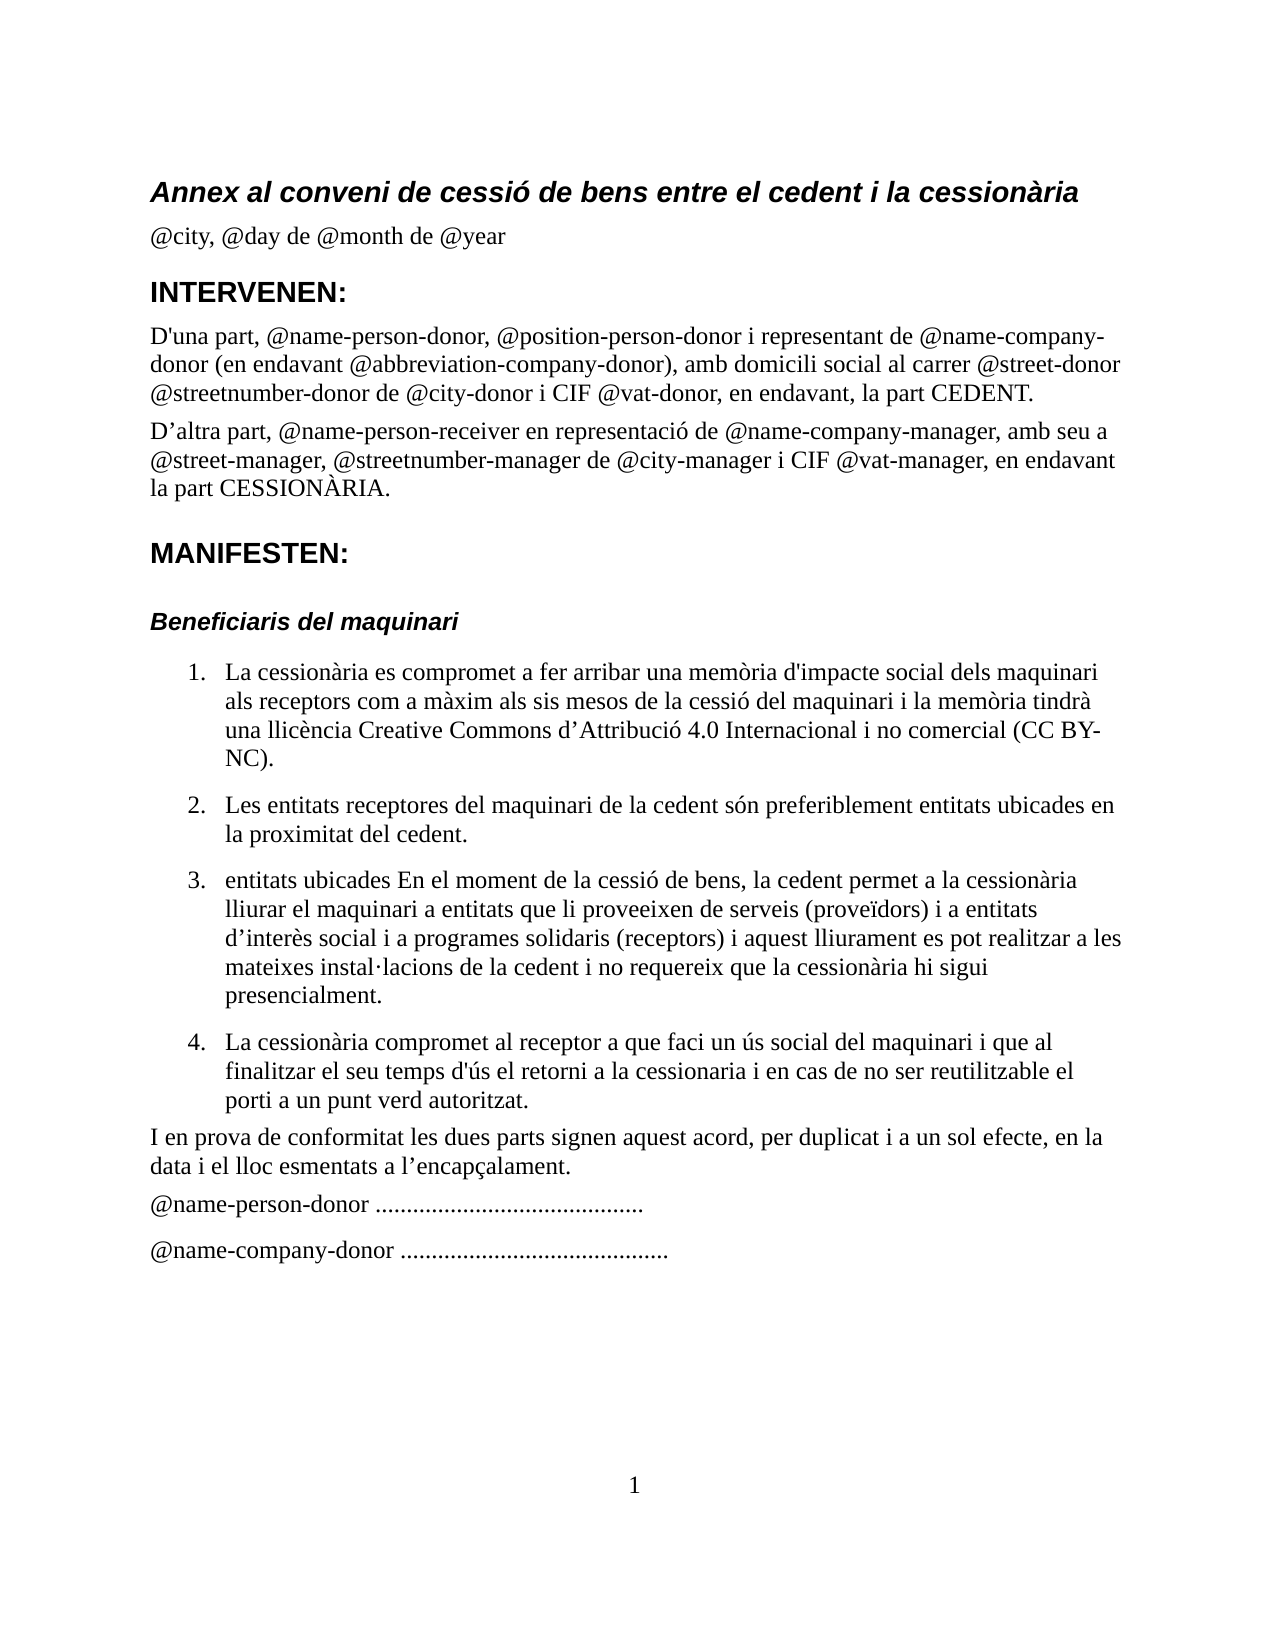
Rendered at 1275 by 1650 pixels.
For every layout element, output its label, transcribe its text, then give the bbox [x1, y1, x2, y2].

subtitle Beneficiaris del maquinari [150, 607, 1125, 636]
list La cessionària compromet al receptor a que faci un ús social del maquinari i que al finalitzar el seu temps d'ús el retorni a la cessionaria i en cas de no ser reutilitzable el porti a un punt verd autoritzat. [187, 1027, 1125, 1113]
list Les entitats receptores del maquinari de la cedent són preferiblement entitats ubicades en la proximitat del cedent. [187, 790, 1125, 848]
subtitle MANIFESTEN: [150, 536, 1125, 570]
text @name-company-donor ........................................... [150, 1236, 1125, 1264]
text @name-person-donor ........................................... [150, 1189, 1125, 1218]
subtitle Annex al conveni de cessió de bens entre el cedent i la cessionària [150, 175, 1125, 208]
text D’altra part, @name-person-receiver en representació de @name-company-manager, amb seu a @street-manager, @streetnumber-manager de @city-manager i CIF @vat-manager, en endavant la part CESSIONÀRIA. [150, 416, 1125, 502]
text I en prova de conformitat les dues parts signen aquest acord, per duplicat i a un sol efecte, en la data i el lloc esmentats a l’encapçalament. [150, 1122, 1125, 1180]
text @city, @day de @month de @year [150, 221, 1125, 250]
list La cessionària es compromet a fer arribar una memòria d'impacte social dels maquinari als receptors com a màxim als sis mesos de la cessió del maquinari i la memòria tindrà una llicència Creative Commons d’Attribució 4.0 Internacional i no comercial (CC BY-NC). [187, 657, 1125, 772]
subtitle INTERVENEN: [150, 275, 1125, 308]
text D'una part, @name-person-donor, @position-person-donor i representant de @name-company-donor (en endavant @abbreviation-company-donor), amb domicili social al carrer @street-donor @streetnumber-donor de @city-donor i CIF @vat-donor, en endavant, la part CEDENT. [150, 321, 1125, 407]
list entitats ubicades En el moment de la cessió de bens, la cedent permet a la cessionària lliurar el maquinari a entitats que li proveeixen de serveis (proveïdors) i a entitats d’interès social i a programes solidaris (receptors) i aquest lliurament es pot realitzar a les mateixes instal·lacions de la cedent i no requereix que la cessionària hi sigui presencialment. [187, 866, 1125, 1009]
